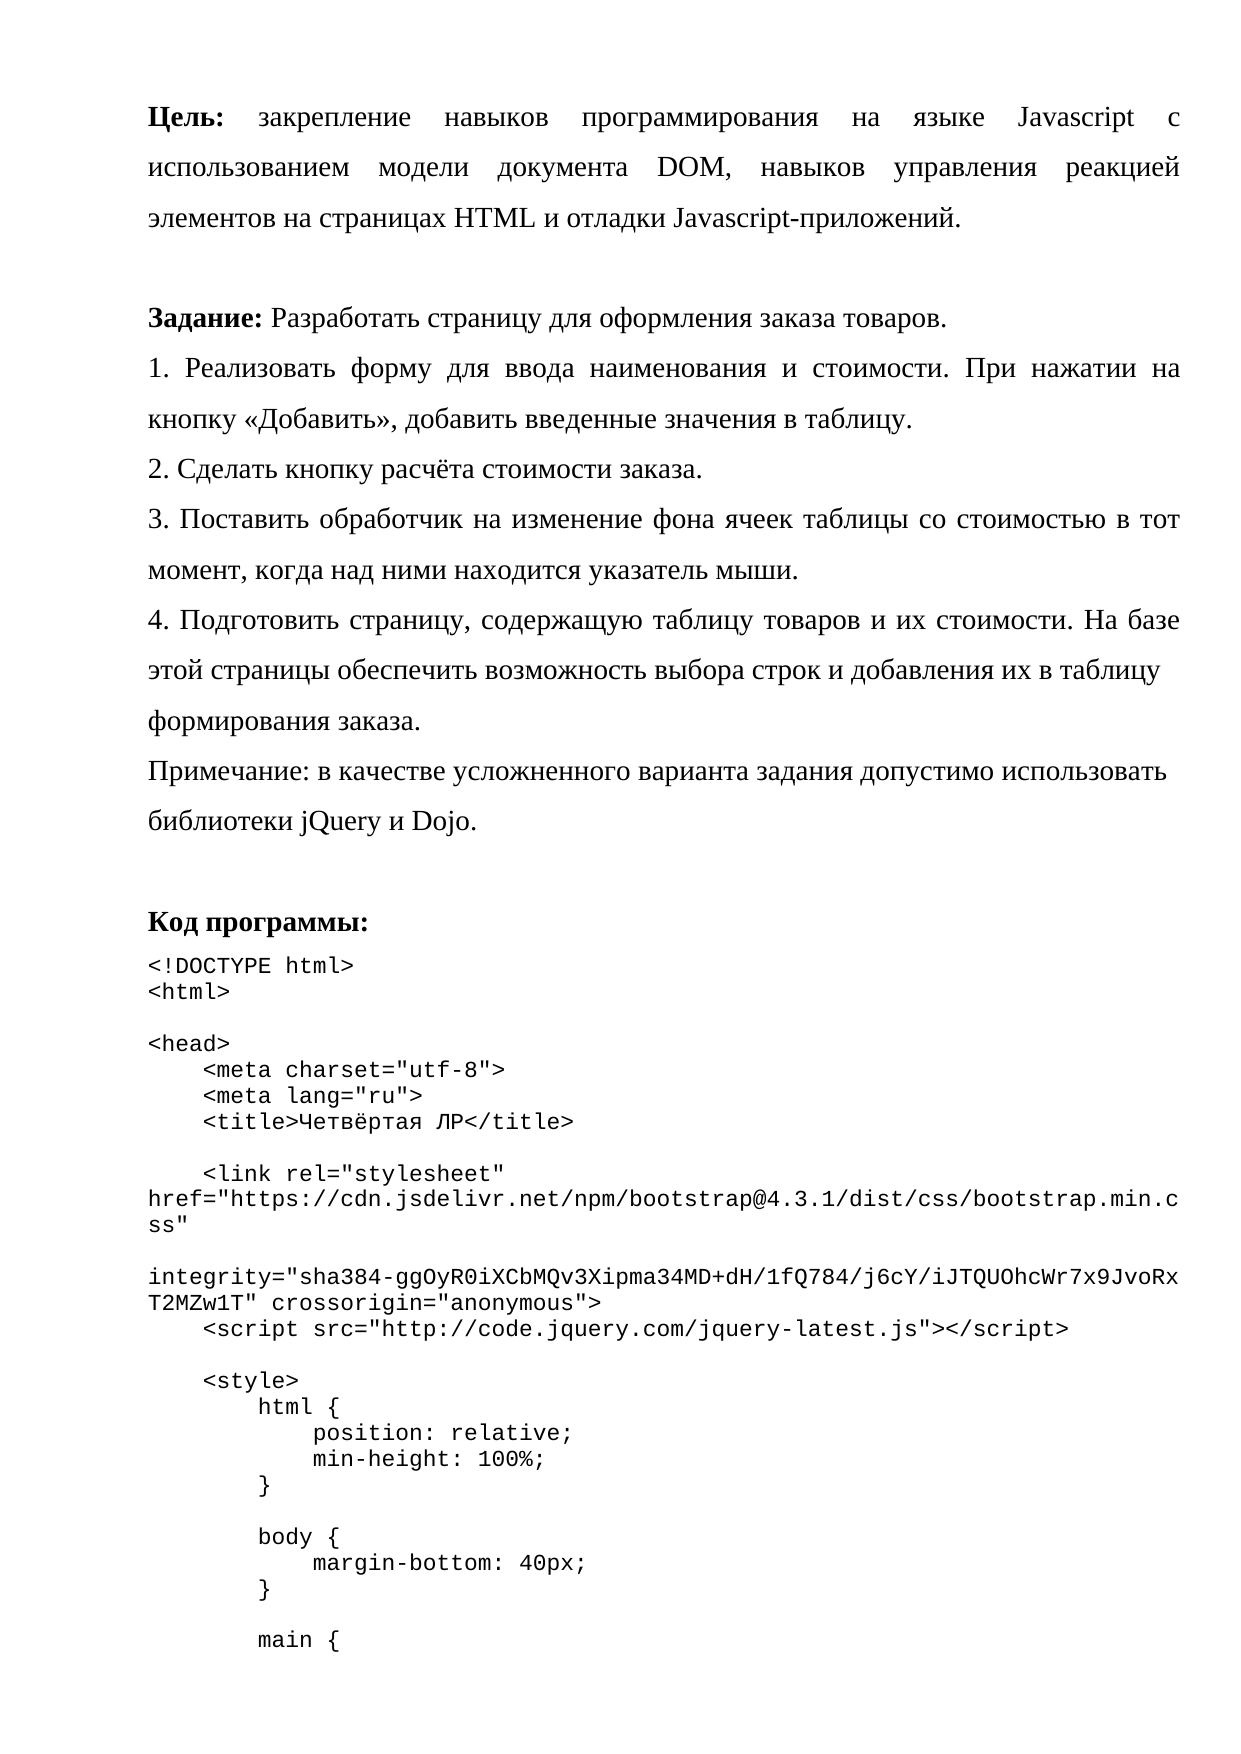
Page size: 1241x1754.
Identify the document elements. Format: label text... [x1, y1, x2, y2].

text 1. Реализовать форму для ввода наименования и стоимости. При нажатии на кнопку «Добавить», добавить введенные значения в таблицу. [148, 351, 1181, 434]
text библиотеки jQuery и Dojo. [148, 803, 1181, 837]
text min-height: 100%; [148, 1447, 1181, 1473]
text <!DOCTYPE html> [148, 954, 1181, 980]
text Задание: Разработать страницу для оформления заказа товаров. [148, 300, 1181, 334]
text Цель: закрепление навыков программирования на языке Javascript с использованием модели документа DOM, навыков управления реакцией элементов на страницах HTML и отладки Javascript-приложений. [148, 99, 1181, 233]
text <meta charset="utf-8"> [148, 1058, 1181, 1084]
text <meta lang="ru"> [148, 1084, 1181, 1110]
text margin-bottom: 40px; [148, 1551, 1181, 1577]
text <head> [148, 1032, 1181, 1058]
text integrity="sha384-ggOyR0iXCbMQv3Xipma34MD+dH/1fQ784/j6cY/iJTQUOhcWr7x9JvoRxT2MZw1T" crossorigin="anonymous"> [148, 1240, 1181, 1317]
text Код программы: [148, 904, 1181, 938]
text body { [148, 1525, 1181, 1551]
text } [148, 1577, 1181, 1603]
text 2. Сделать кнопку расчёта стоимости заказа. [148, 451, 1181, 485]
text Примечание: в качестве усложненного варианта задания допустимо использовать [148, 753, 1181, 787]
text position: relative; [148, 1421, 1181, 1447]
text main { [148, 1629, 1181, 1655]
text <style> [148, 1369, 1181, 1395]
text } [148, 1473, 1181, 1499]
text <script src="http://code.jquery.com/jquery-latest.js"></script> [148, 1317, 1181, 1343]
text <html> [148, 980, 1181, 1006]
text html { [148, 1395, 1181, 1421]
text <title>Четвёртая ЛР</title> [148, 1110, 1181, 1136]
text 3. Поставить обработчик на изменение фона ячеек таблицы со стоимостью в тот момент, когда над ними находится указатель мыши. [148, 502, 1181, 585]
text 4. Подготовить страницу, содержащую таблицу товаров и их стоимости. На базе этой страницы обеспечить возможность выбора строк и добавления их в таблицу [148, 602, 1181, 686]
text <link rel="stylesheet" href="https://cdn.jsdelivr.net/npm/bootstrap@4.3.1/dist/css/bootstrap.min.css" [148, 1162, 1181, 1240]
text формирования заказа. [148, 703, 1181, 736]
